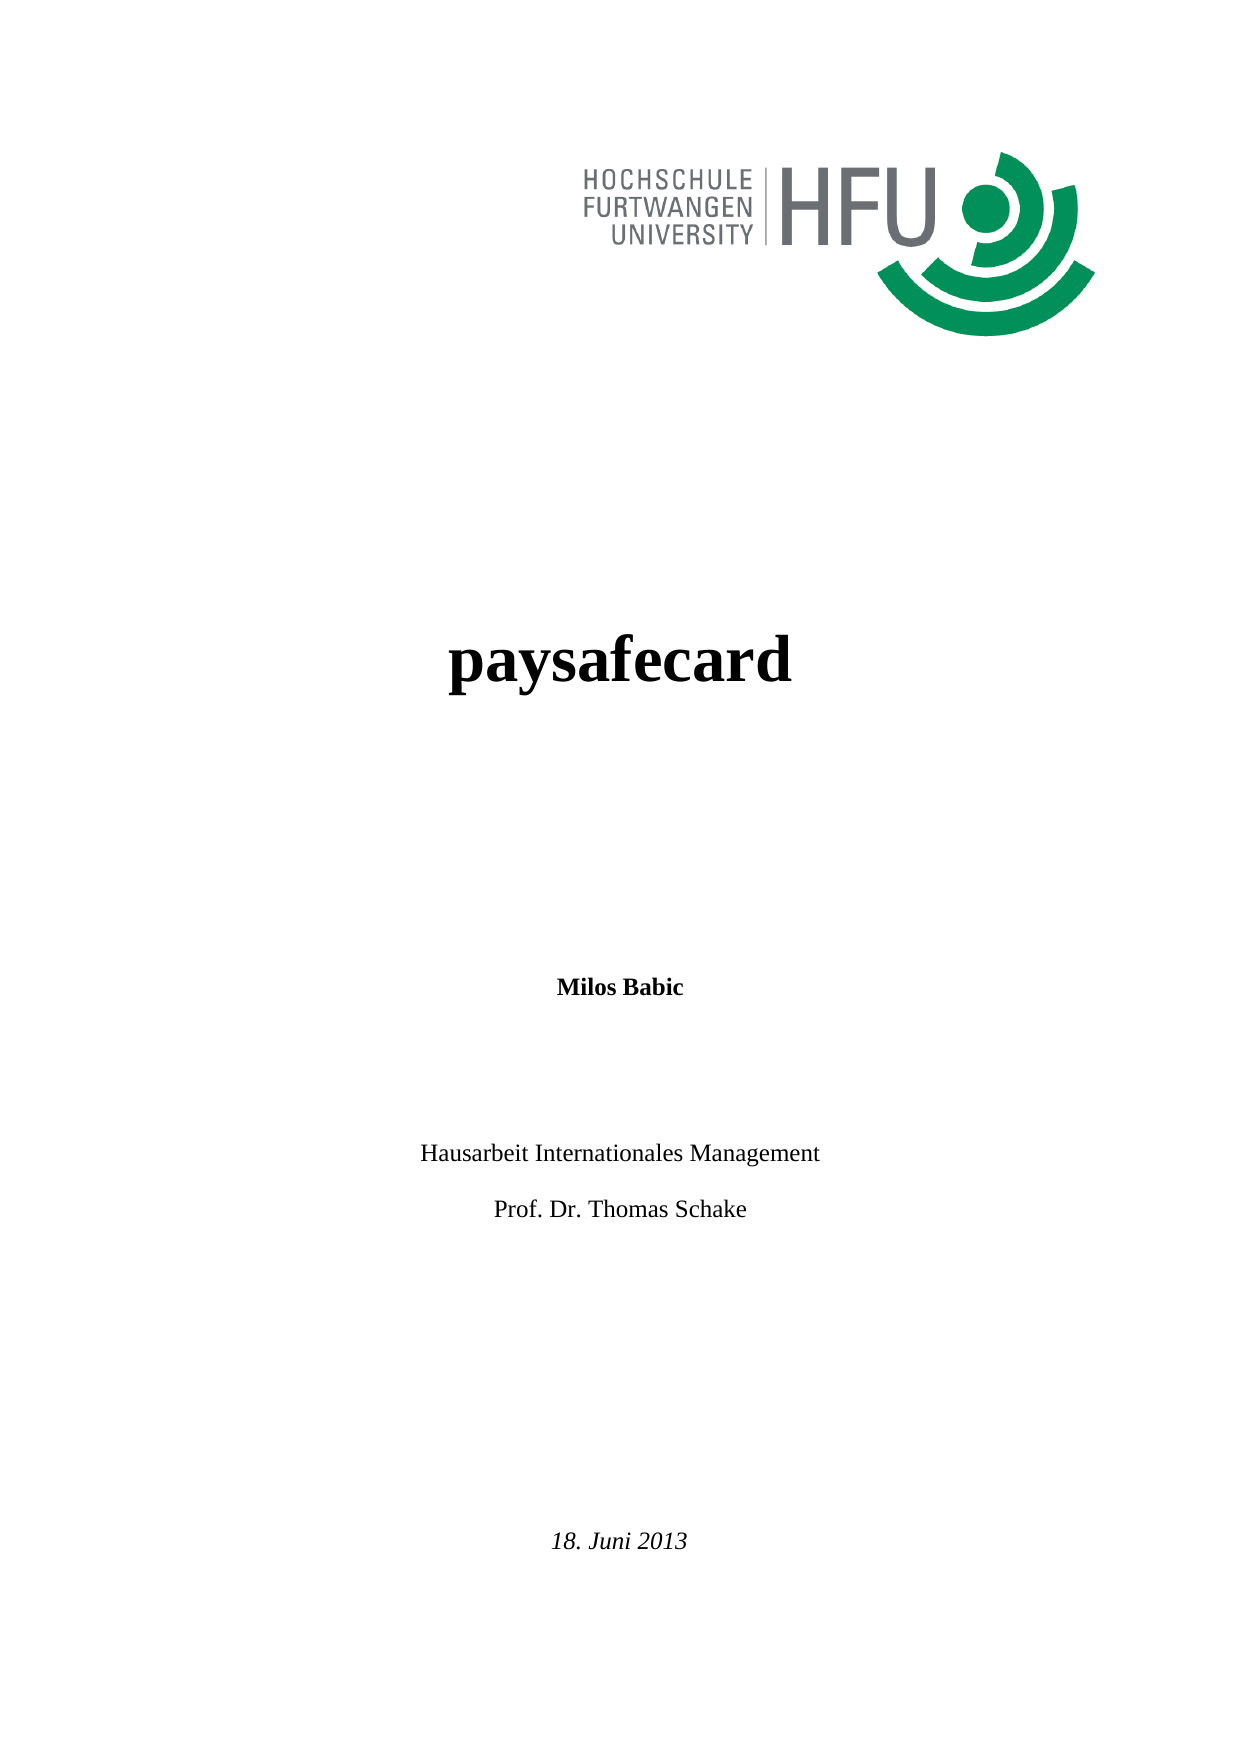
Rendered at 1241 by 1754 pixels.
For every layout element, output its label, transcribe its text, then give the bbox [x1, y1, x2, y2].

picture [551, 125, 1123, 360]
text Milos Babic [118, 973, 1122, 1001]
text 18. Juni 2013 [118, 1527, 1122, 1555]
text Prof. Dr. Thomas Schake [118, 1195, 1122, 1222]
text paysafecard [118, 622, 1122, 696]
text Hausarbeit Internationales Management [118, 1139, 1122, 1167]
